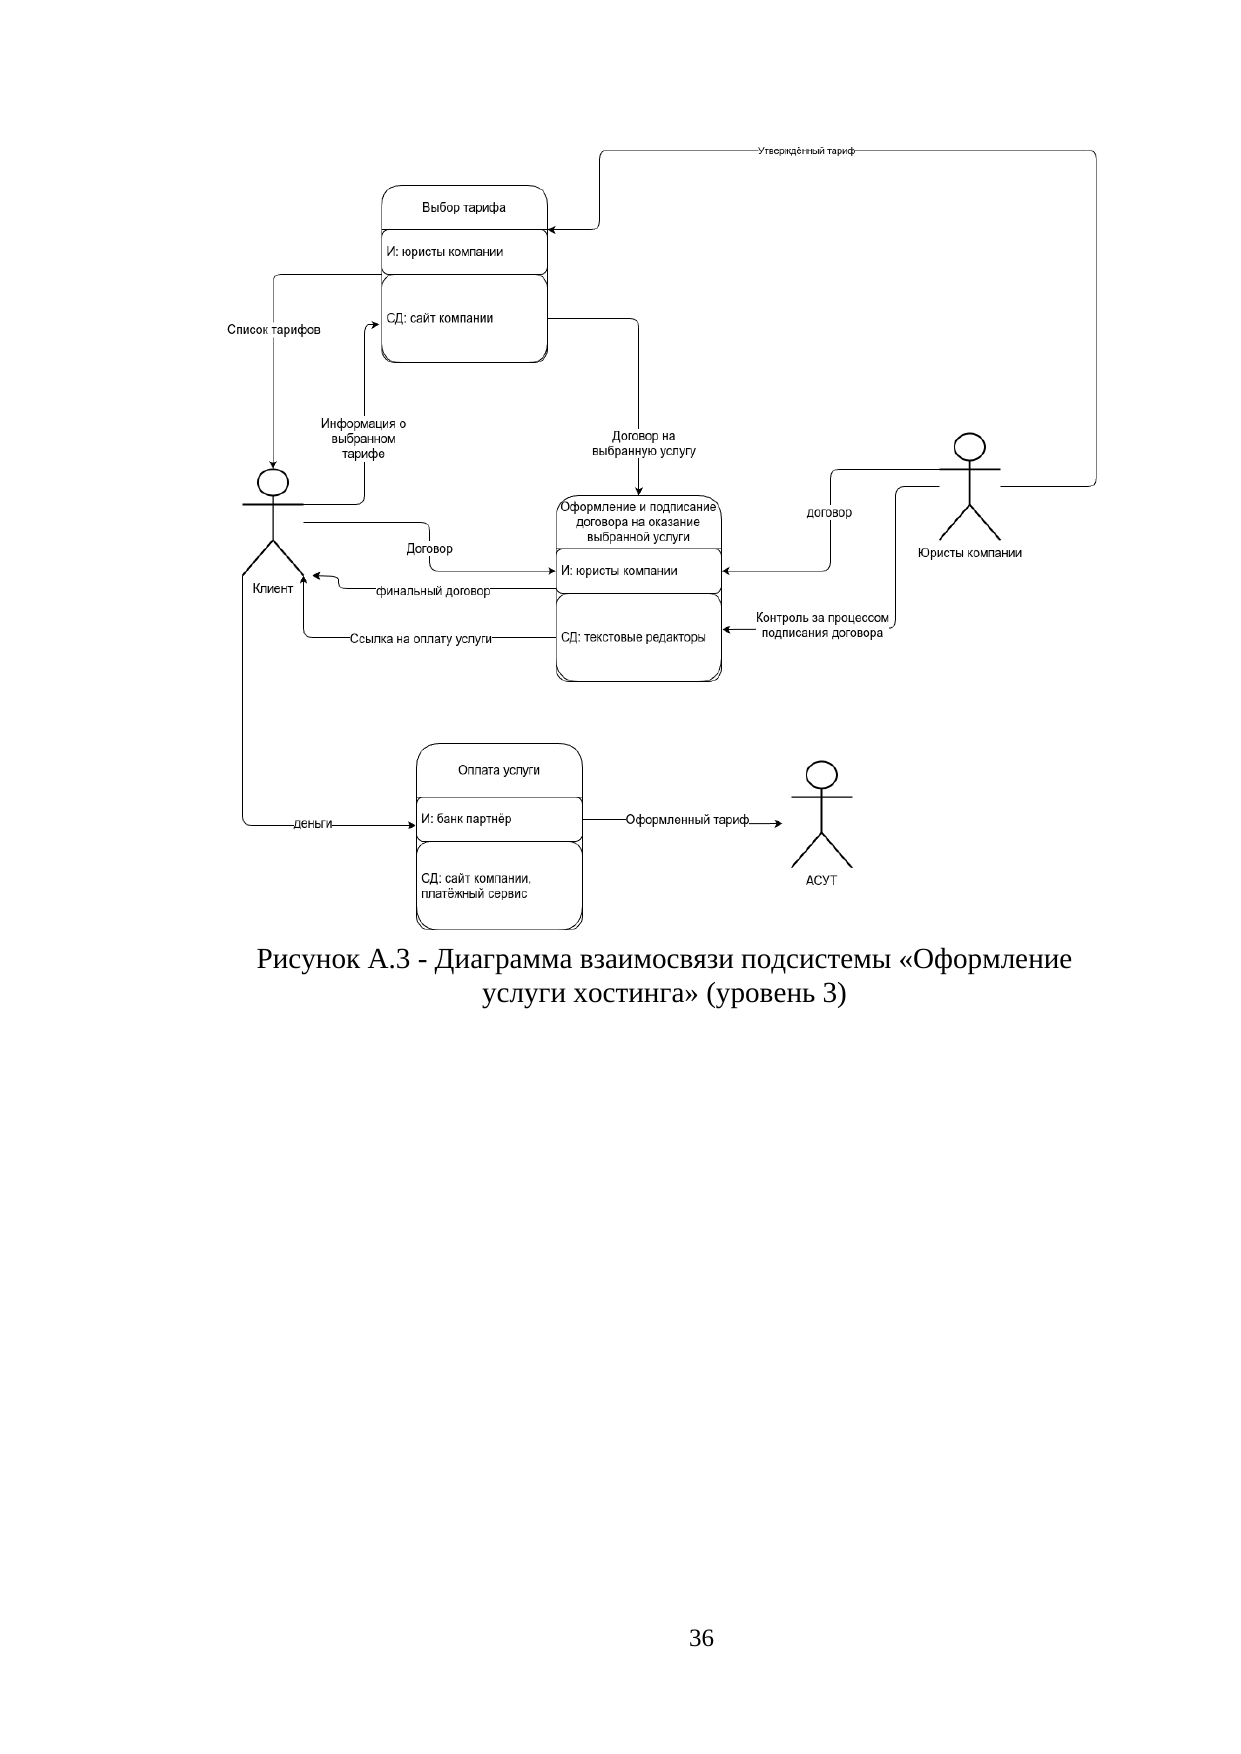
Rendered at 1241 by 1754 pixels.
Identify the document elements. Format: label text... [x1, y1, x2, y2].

text Рисунок А.3 - Диаграмма взаимосвязи подсистемы «Оформление услуги хостинга» (уровень 3) [226, 930, 1103, 1009]
picture [226, 143, 1103, 930]
